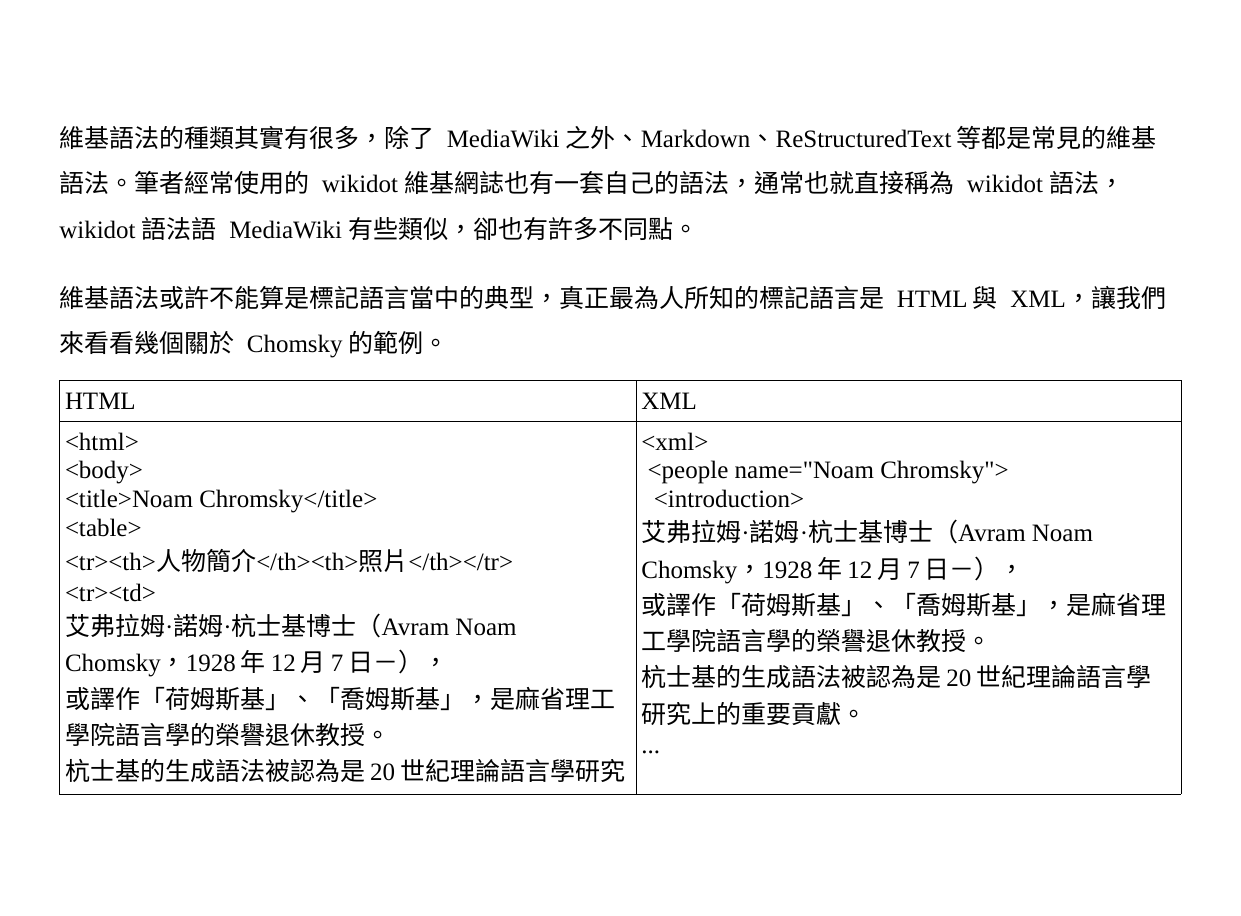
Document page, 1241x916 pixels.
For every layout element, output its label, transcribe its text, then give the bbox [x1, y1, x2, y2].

table_cell <xml> <people name="Noam Chromsky"> <introduction> 艾弗拉姆·諾姆·杭士基博士（Avram Noam Chomsky，1928年12月7日－）， 或譯作「荷姆斯基」、「喬姆斯基」，是麻省理工學院語言學的榮譽退休教授。 杭士基的生成語法被認為是20世紀理論語言學研究上的重要貢獻。 ... [637, 422, 1181, 793]
table_cell <html> <body> <title>Noam Chromsky</title> <table> <tr><th>人物簡介</th><th>照片</th></tr> <tr><td> 艾弗拉姆·諾姆·杭士基博士（Avram Noam Chomsky，1928年12月7日－）， 或譯作「荷姆斯基」、「喬姆斯基」，是麻省理工學院語言學的榮譽退休教授。 杭士基的生成語法被認為是20世紀理論語言學研究 [60, 422, 636, 793]
table_header XML [637, 381, 1181, 421]
text 維基語法的種類其實有很多，除了 MediaWiki 之外、Markdown、ReStructuredText等都是常見的維基語法。筆者經常使用的 wikidot 維基網誌也有一套自己的語法，通常也就直接稱為 wikidot 語法，wikidot 語法語 MediaWiki 有些類似，卻也有許多不同點。 [59, 118, 1181, 245]
table_header HTML [60, 381, 636, 421]
text 維基語法或許不能算是標記語言當中的典型，真正最為人所知的標記語言是 HTML 與 XML，讓我們來看看幾個關於 Chomsky 的範例。 [59, 278, 1181, 359]
